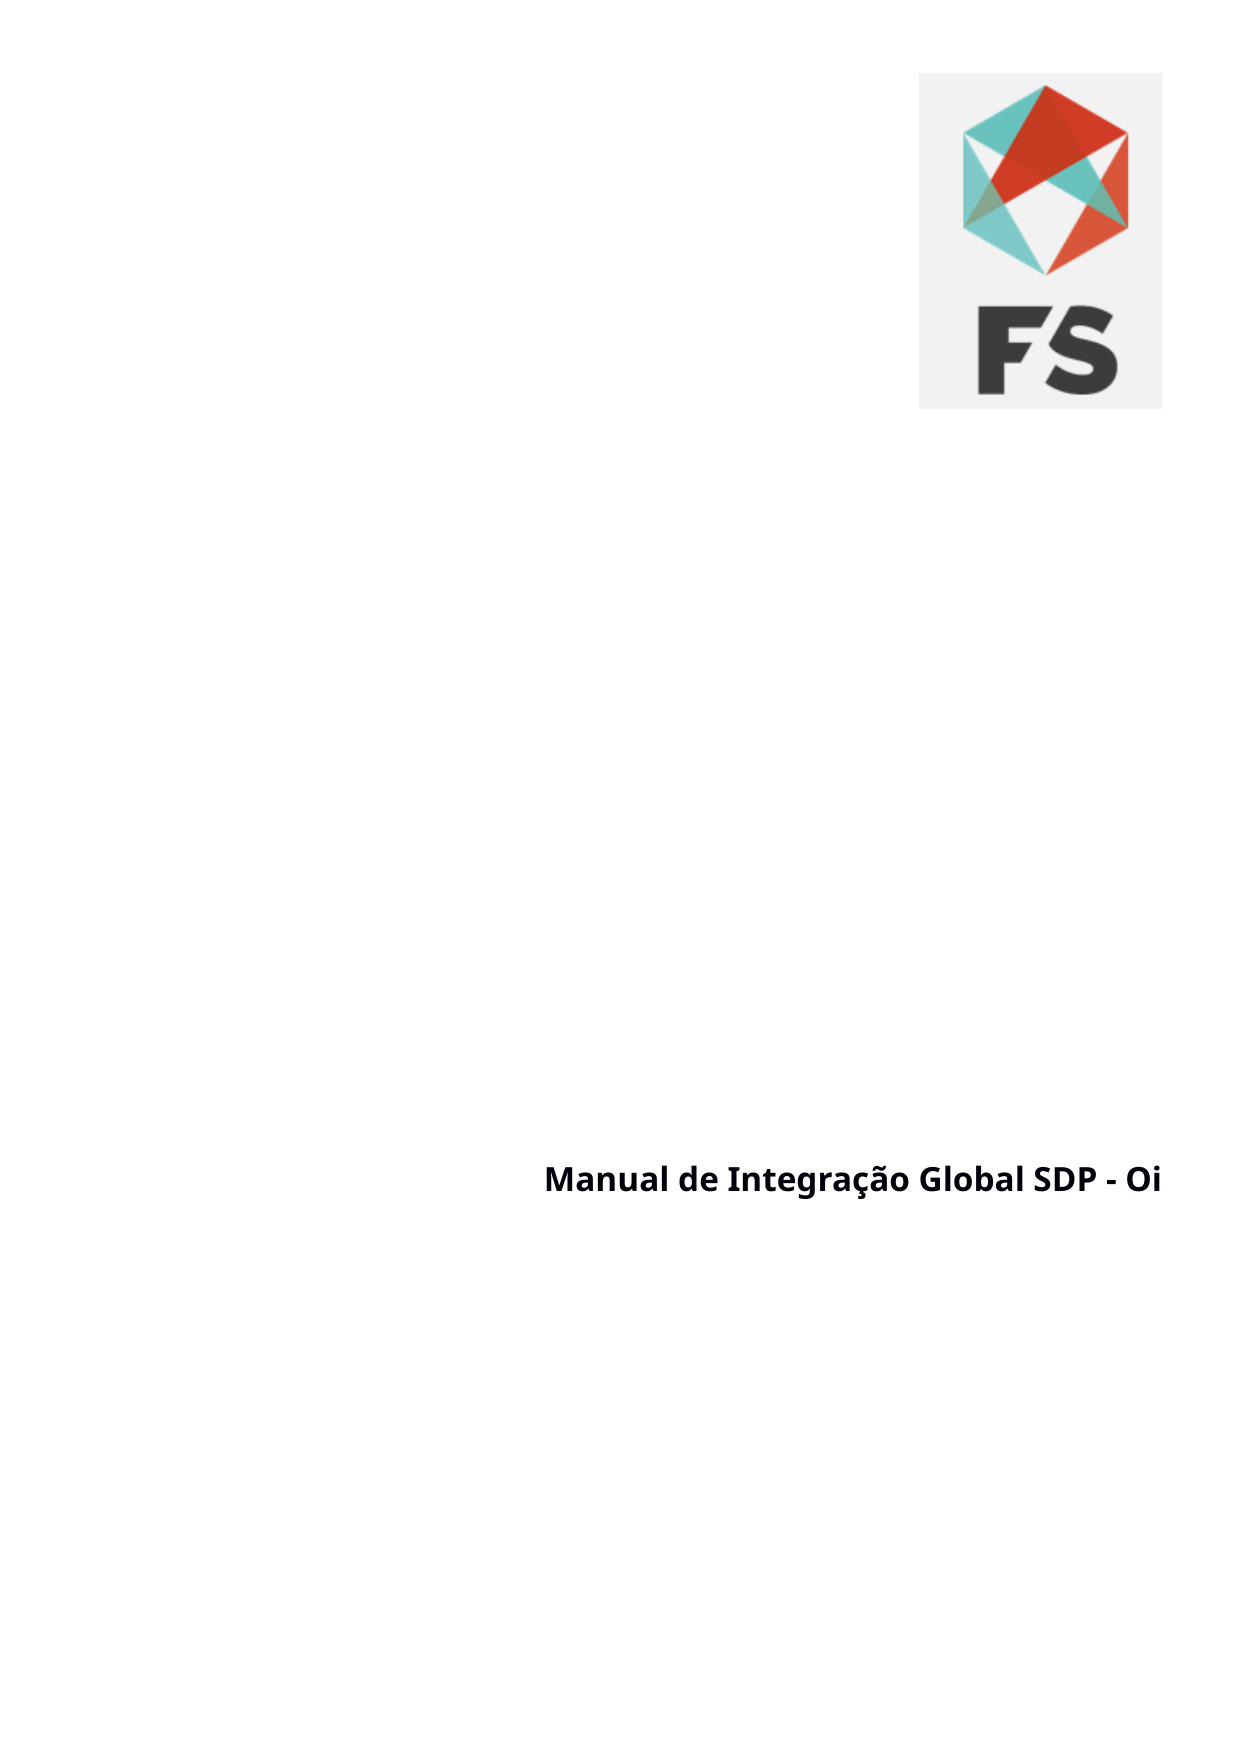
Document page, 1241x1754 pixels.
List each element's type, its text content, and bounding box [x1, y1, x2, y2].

picture [918, 73, 1163, 409]
text Manual de Integração Global SDP - Oi [75, 1156, 1162, 1202]
